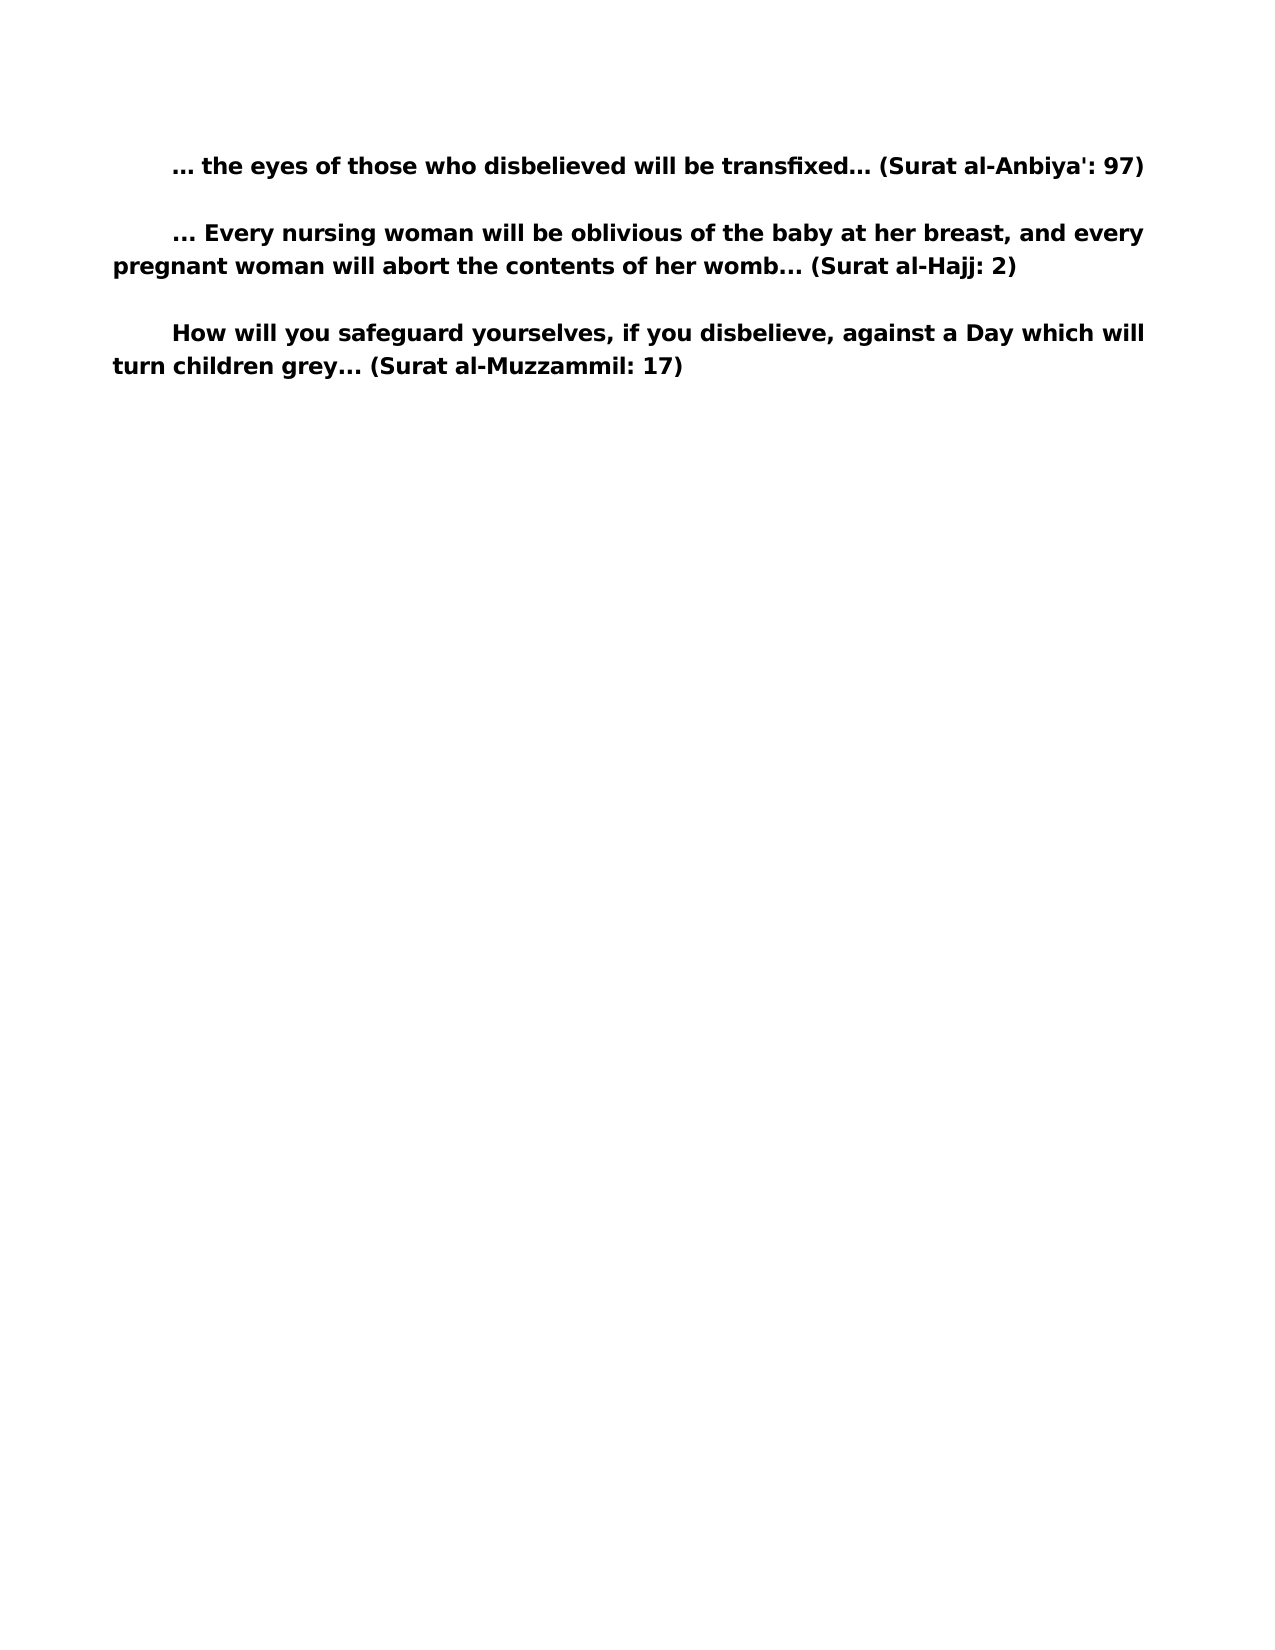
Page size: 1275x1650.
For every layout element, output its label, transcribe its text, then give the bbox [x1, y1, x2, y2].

text How will you safeguard yourselves, if you disbelieve, against a Day which will turn children grey... (Surat al-Muzzammil: 17) [112, 314, 1145, 381]
text ... Every nursing woman will be oblivious of the baby at her breast, and every pregnant woman will abort the contents of her womb... (Surat al-Hajj: 2) [112, 214, 1145, 281]
text … the eyes of those who disbelieved will be transfixed… (Surat al-Anbiya': 97) [112, 148, 1145, 181]
